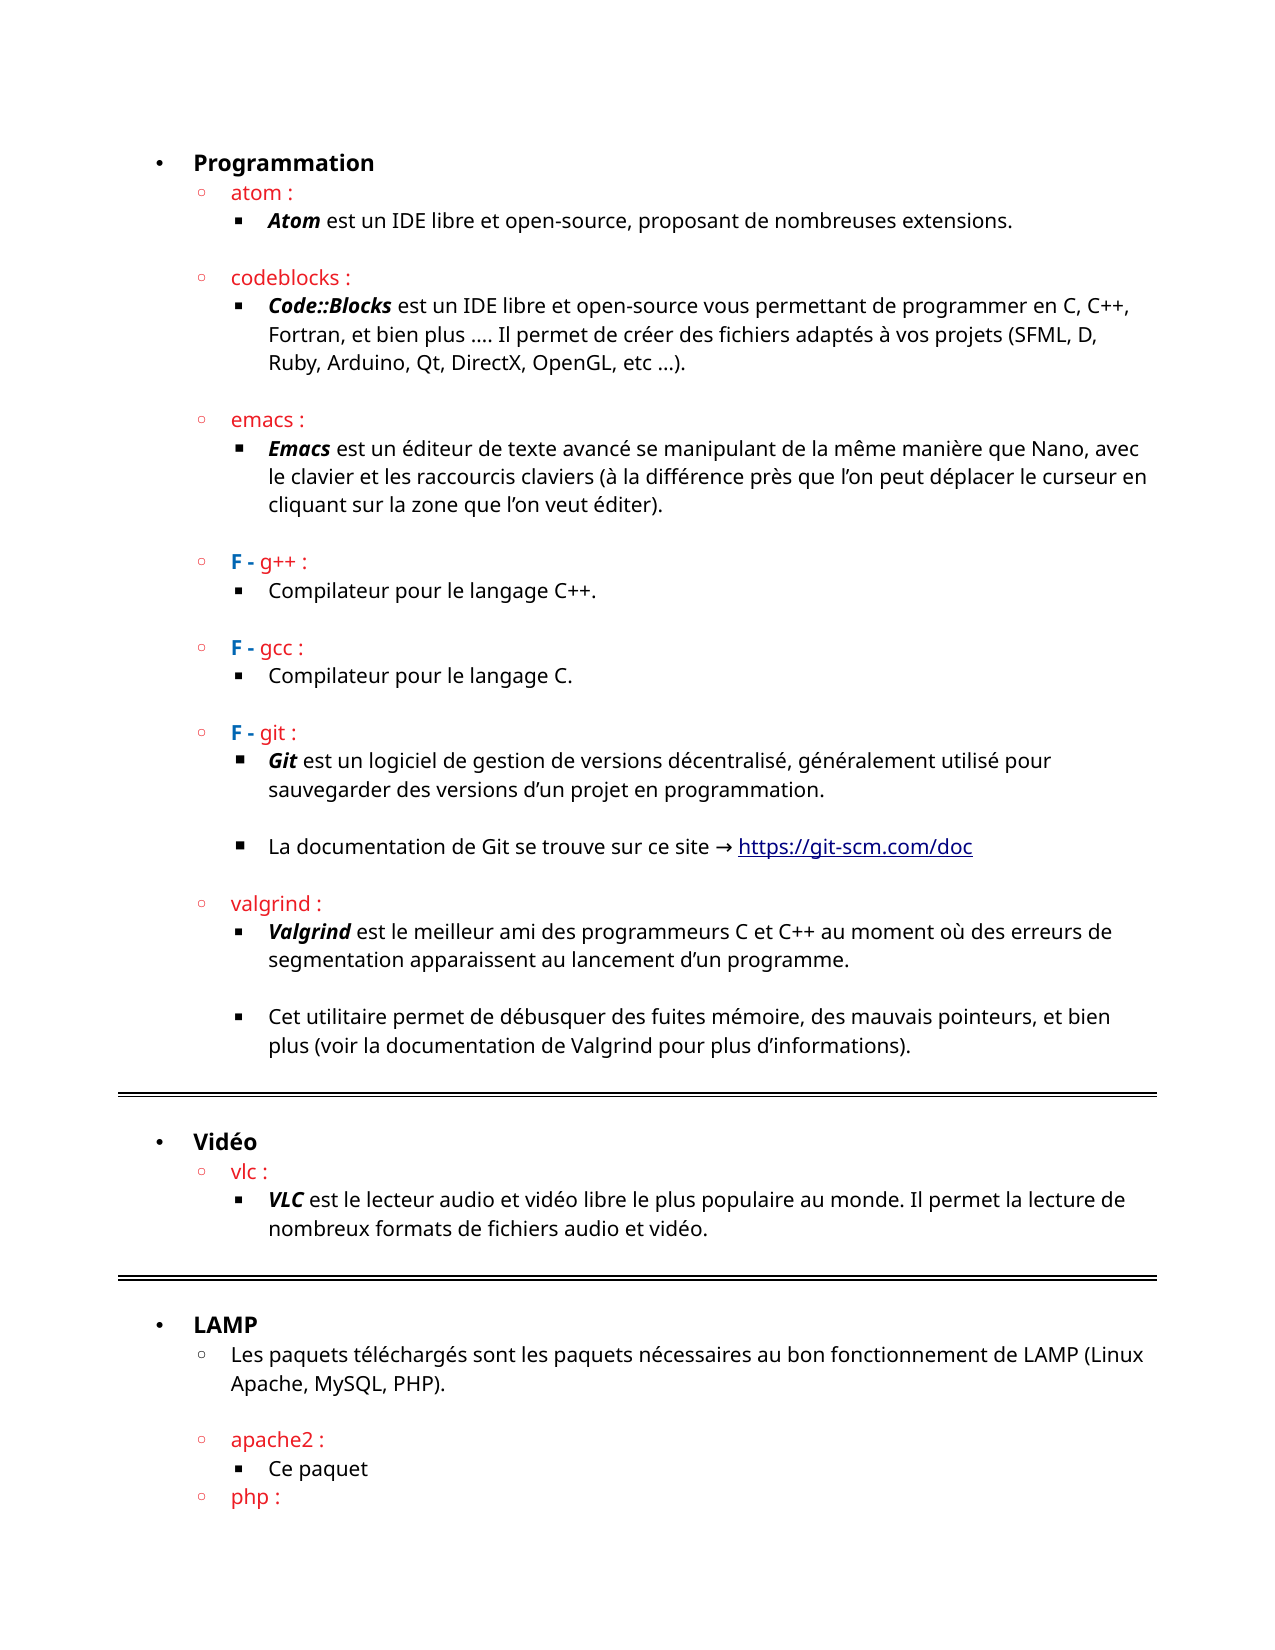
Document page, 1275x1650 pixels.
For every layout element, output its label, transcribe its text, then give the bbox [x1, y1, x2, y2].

list Emacs est un éditeur de texte avancé se manipulant de la même manière que Nano, avec le clavier et les raccourcis claviers (à la différence près que l’on peut déplacer le curseur en cliquant sur la zone que l’on veut éditer). [231, 434, 1157, 519]
list apache2 : [193, 1426, 1157, 1454]
list La documentation de Git se trouve sur ce site → https://git-scm.com/doc [231, 832, 1157, 860]
list F - gcc : [193, 633, 1157, 661]
list Vidéo [156, 1126, 1157, 1157]
list Valgrind est le meilleur ami des programmeurs C et C++ au moment où des erreurs de segmentation apparaissent au lancement d’un programme. [231, 917, 1157, 974]
list Code::Blocks est un IDE libre et open-source vous permettant de programmer en C, C++, Fortran, et bien plus …. Il permet de créer des fichiers adaptés à vos projets (SFML, D, Ruby, Arduino, Qt, DirectX, OpenGL, etc …). [231, 292, 1157, 377]
list Git est un logiciel de gestion de versions décentralisé, généralement utilisé pour sauvegarder des versions d’un projet en programmation. [231, 747, 1157, 803]
list Programmation [156, 147, 1157, 178]
list Atom est un IDE libre et open-source, proposant de nombreuses extensions. [231, 206, 1157, 235]
list F - git : [193, 718, 1157, 747]
list php : [193, 1482, 1157, 1511]
list codeblocks : [193, 263, 1157, 292]
list F - g++ : [193, 547, 1157, 576]
list Cet utilitaire permet de débusquer des fuites mémoire, des mauvais pointeurs, et bien plus (voir la documentation de Valgrind pour plus d’informations). [231, 1002, 1157, 1059]
list emacs : [193, 405, 1157, 434]
list atom : [193, 178, 1157, 206]
list Compilateur pour le langage C. [231, 661, 1157, 690]
list valgrind : [193, 889, 1157, 917]
list LAMP [156, 1309, 1157, 1340]
list Compilateur pour le langage C++. [231, 576, 1157, 604]
list VLC est le lecteur audio et vidéo libre le plus populaire au monde. Il permet la lecture de nombreux formats de fichiers audio et vidéo. [231, 1186, 1157, 1242]
list Les paquets téléchargés sont les paquets nécessaires au bon fonctionnement de LAMP (Linux Apache, MySQL, PHP). [193, 1340, 1157, 1397]
list Ce paquet [231, 1454, 1157, 1482]
list vlc : [193, 1157, 1157, 1186]
